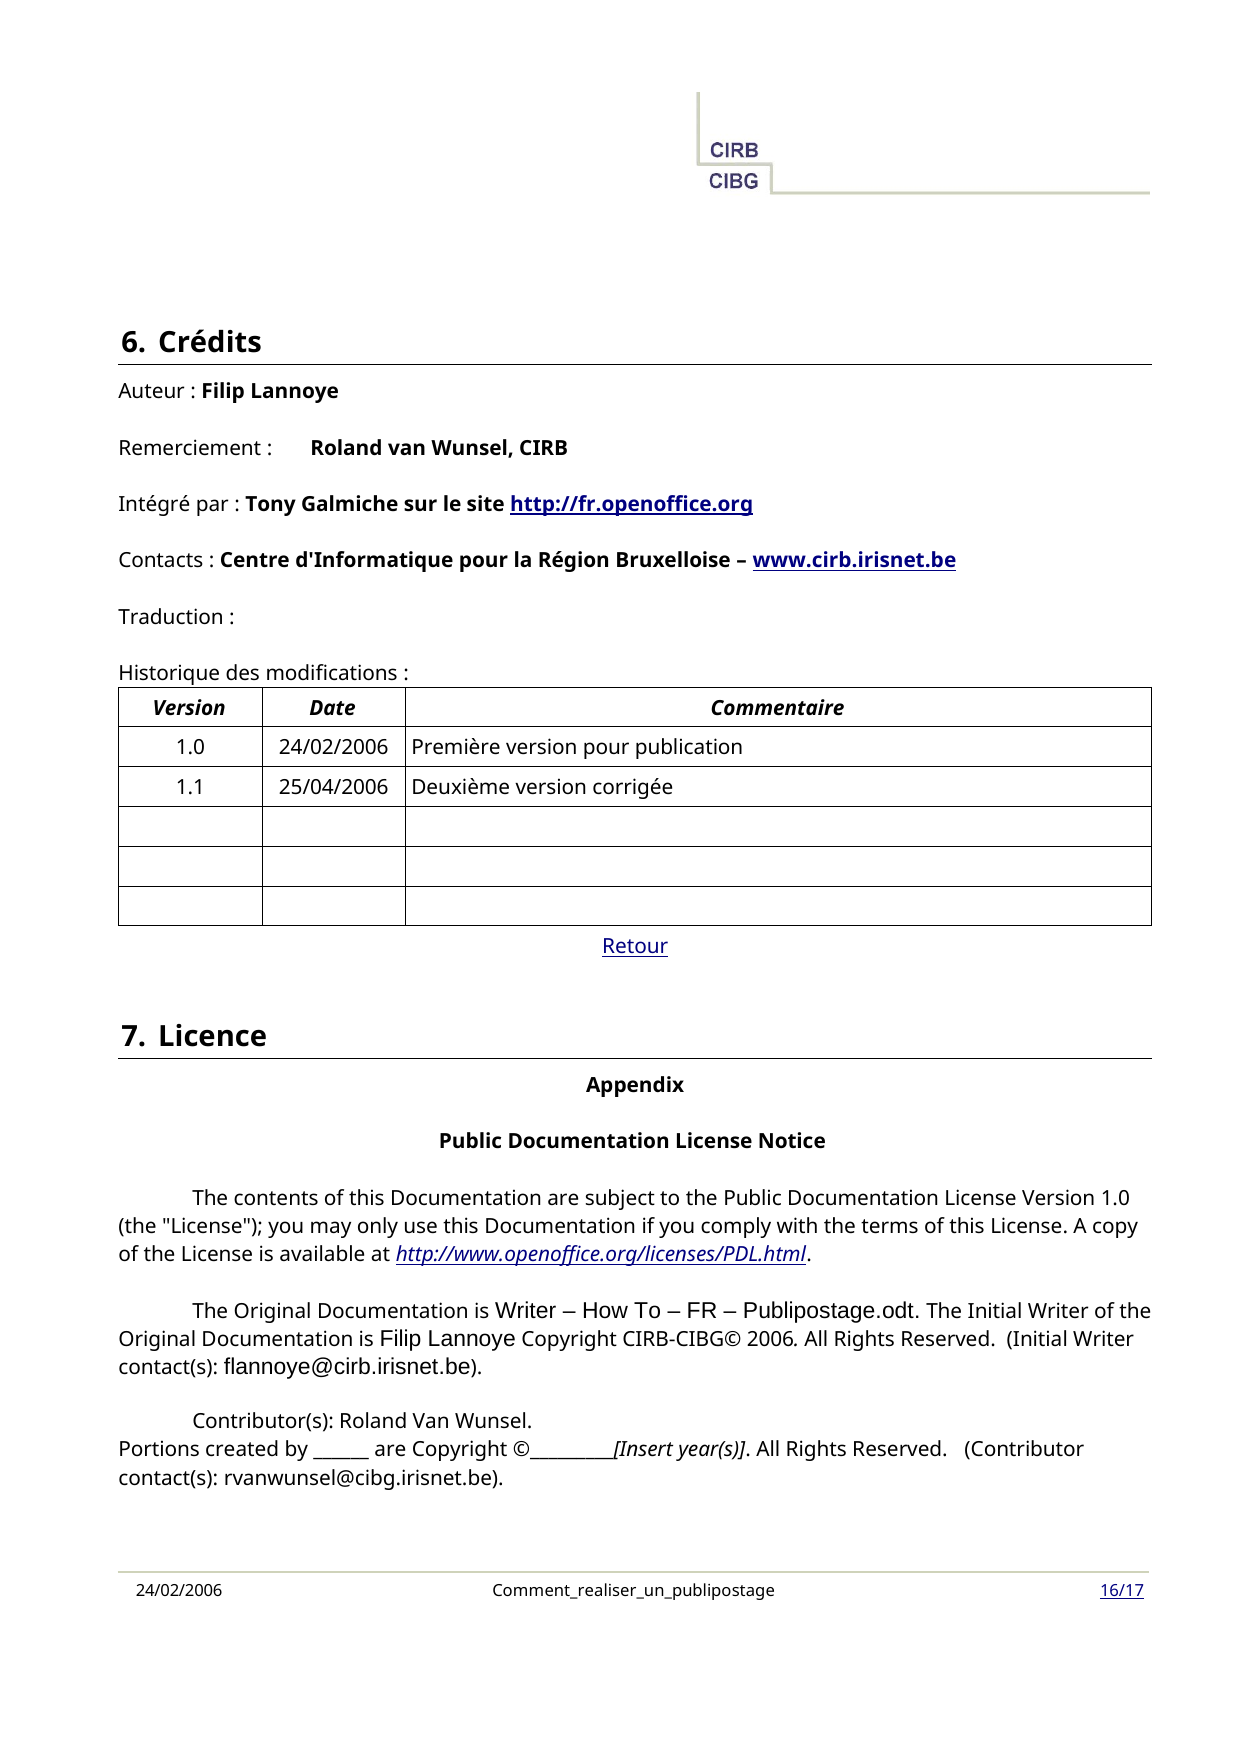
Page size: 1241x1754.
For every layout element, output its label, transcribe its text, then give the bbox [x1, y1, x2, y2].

text The Original Documentation is Writer – How To – FR – Publipostage.odt. The Initial Writer of the Original Documentation is Filip Lannoye Copyright CIRB-CIBG© 2006. All Rights Reserved. (Initial Writer contact(s): flannoye@cirb.irisnet.be). [118, 1296, 1152, 1381]
table_cell [406, 807, 1151, 846]
table_cell [119, 887, 262, 925]
table_cell [119, 807, 262, 846]
subtitle Licence [118, 1013, 1152, 1058]
text The contents of this Documentation are subject to the Public Documentation License Version 1.0 (the "License"); you may only use this Documentation if you comply with the terms of this License. A copy of the License is available at http://www.openoffice.org/licenses/PDL.html. [118, 1183, 1152, 1268]
table_header Commentaire [406, 688, 1151, 726]
table_header Retour [118, 926, 1152, 965]
table_cell Deuxième version corrigée [406, 767, 1151, 806]
table_cell 1.1 [119, 767, 262, 806]
table_cell [263, 807, 405, 846]
subtitle Crédits [118, 319, 1152, 364]
text Historique des modifications : [118, 658, 1152, 687]
table_cell 24/02/2006 [263, 727, 405, 766]
table_cell [119, 847, 262, 886]
table_cell [406, 847, 1151, 886]
text Contributor(s): Roland Van Wunsel. [118, 1406, 1152, 1434]
text Intégré par : Tony Galmiche sur le site http://fr.openoffice.org [118, 489, 1152, 517]
table_cell 25/04/2006 [263, 767, 405, 806]
table_header Version [119, 688, 262, 726]
text Traduction : [118, 602, 1152, 630]
table_cell 1.0 [119, 727, 262, 766]
text Appendix [118, 1070, 1152, 1098]
table_cell [263, 847, 405, 886]
table_cell [263, 887, 405, 925]
text Contacts : Centre d'Informatique pour la Région Bruxelloise – www.cirb.irisnet.be [118, 546, 1152, 574]
text Portions created by ______ are Copyright ©_________[Insert year(s)]. All Rights Reserved. (Contributor contact(s): rvanwunsel@cibg.irisnet.be). [118, 1434, 1152, 1491]
table_header Date [263, 688, 405, 726]
picture [609, 92, 1150, 214]
text Auteur : Filip Lannoye [118, 376, 1152, 404]
table_cell Première version pour publication [406, 727, 1151, 766]
text Remerciement : Roland van Wunsel, CIRB [118, 433, 1152, 461]
table_cell [406, 887, 1151, 925]
text Public Documentation License Notice [118, 1127, 1152, 1155]
